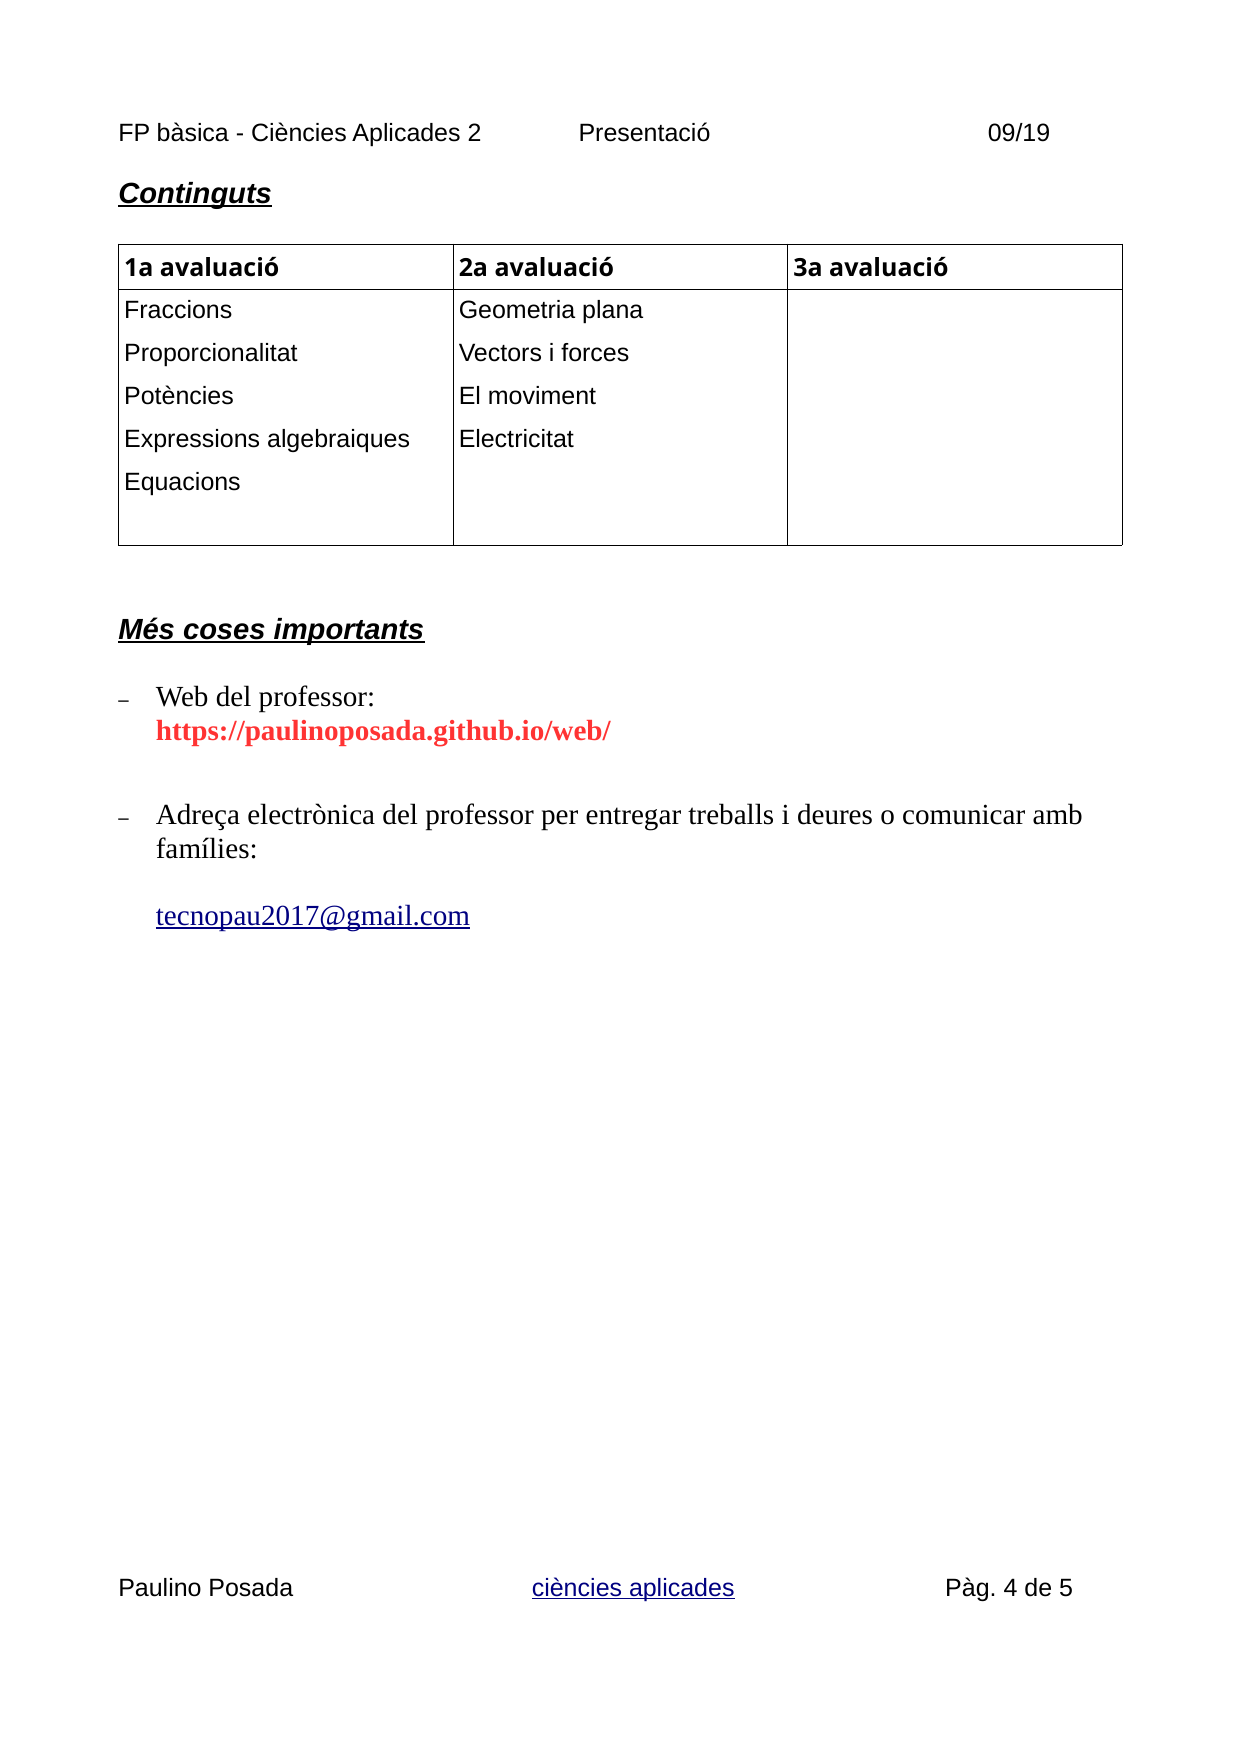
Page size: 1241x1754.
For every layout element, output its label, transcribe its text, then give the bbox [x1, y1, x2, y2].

table_cell [788, 290, 1122, 545]
table_header 3a avaluació [788, 245, 1122, 289]
list https://paulinoposada.github.io/web/ [118, 713, 1122, 746]
text Més coses importants [118, 612, 1122, 646]
text Continguts [118, 176, 1122, 210]
table_cell Fraccions Proporcionalitat Potències Expressions algebraiques Equacions [119, 290, 453, 545]
table_header 2a avaluació [454, 245, 787, 289]
list tecnopau2017@gmail.com [118, 898, 1122, 932]
list Web del professor: [118, 679, 1122, 713]
table_header 1a avaluació [119, 245, 453, 289]
list Adreça electrònica del professor per entregar treballs i deures o comunicar amb famílies: [118, 797, 1122, 864]
table_cell Geometria plana Vectors i forces El moviment Electricitat [454, 290, 787, 545]
